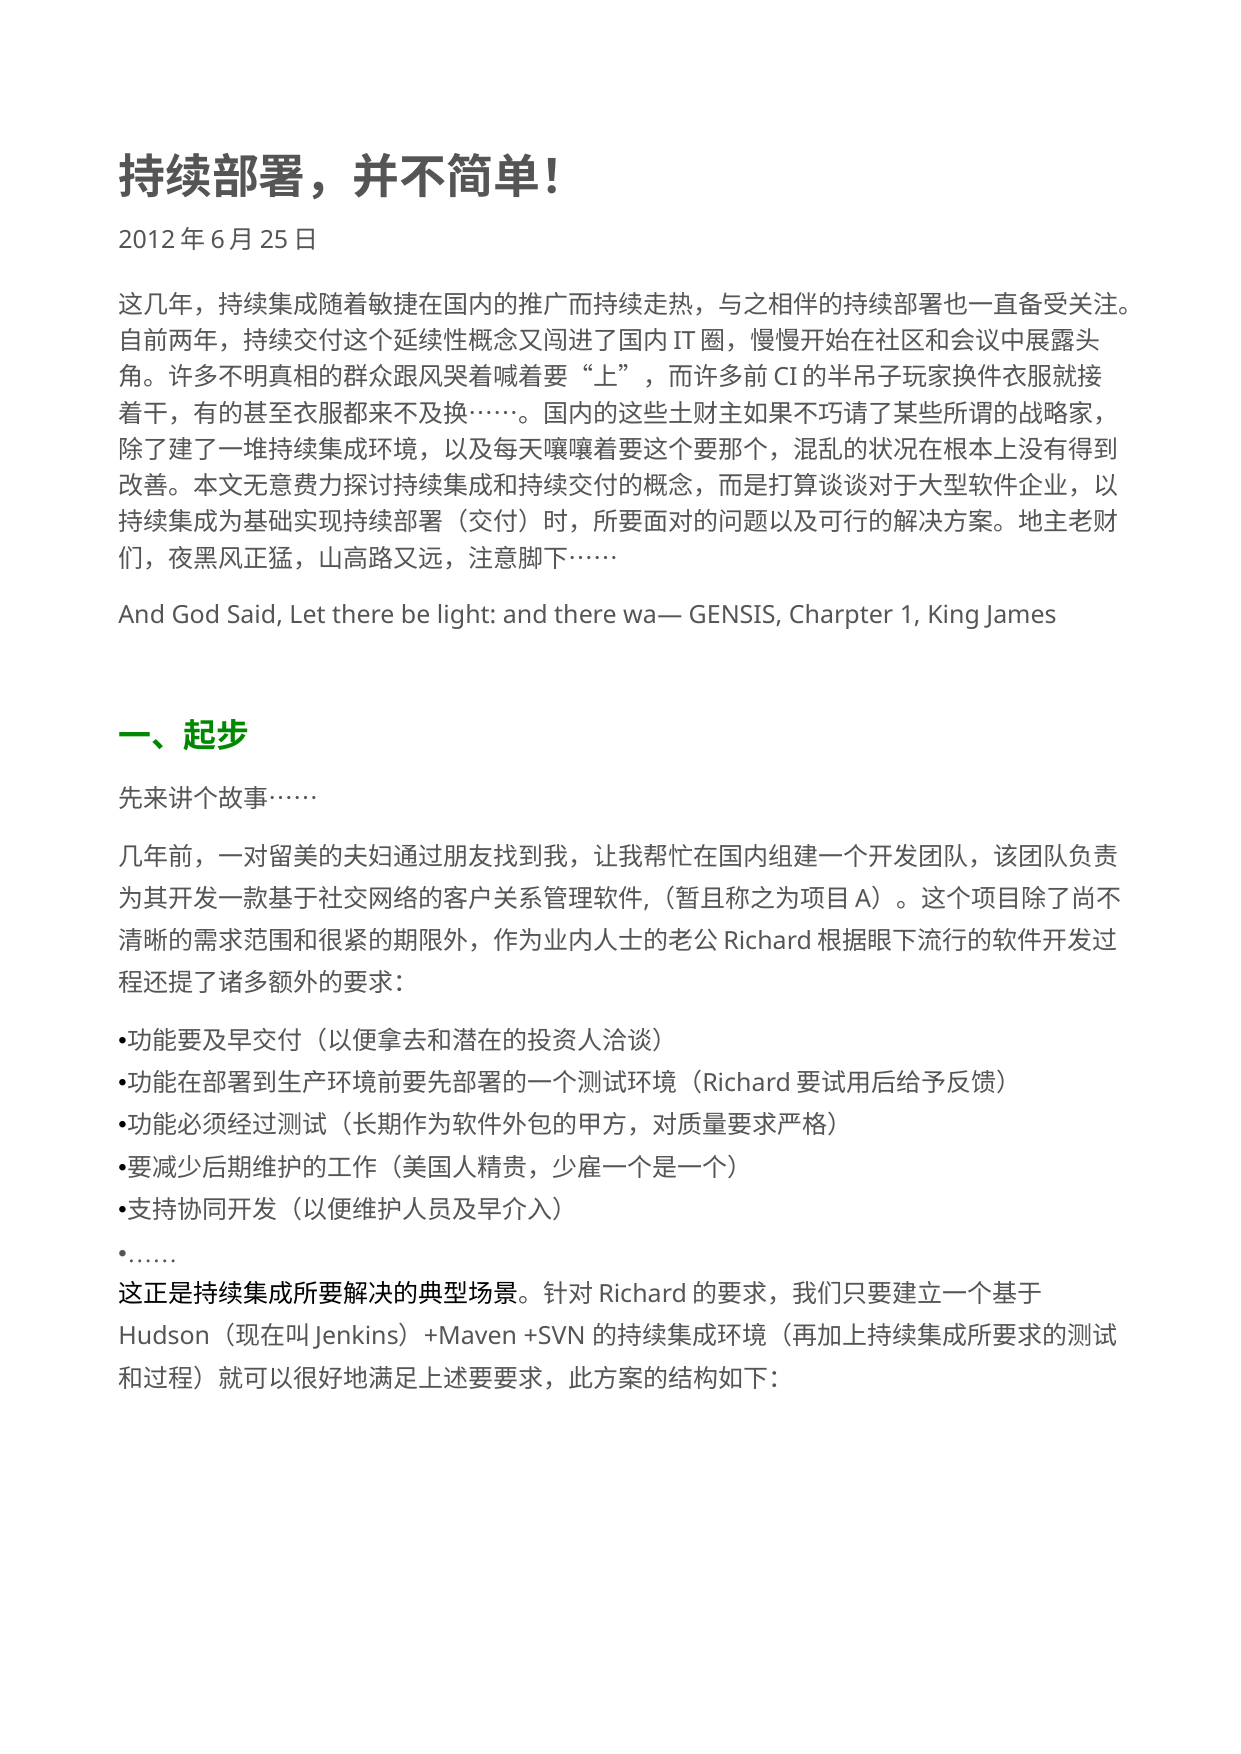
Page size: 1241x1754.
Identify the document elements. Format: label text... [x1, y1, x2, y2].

list 功能要及早交付（以便拿去和潜在的投资人洽谈） [118, 1014, 1122, 1057]
subtitle 一、起步 [118, 709, 1122, 757]
text 2012年6月25日 [118, 219, 1122, 256]
list 支持协同开发（以便维护人员及早介入） [118, 1183, 1122, 1226]
text 几年前，一对留美的夫妇通过朋友找到我，让我帮忙在国内组建一个开发团队，该团队负责为其开发一款基于社交网络的客户关系管理软件,（暂且称之为项目A）。这个项目除了尚不清晰的需求范围和很紧的期限外，作为业内人士的老公Richard根据眼下流行的软件开发过程还提了诸多额外的要求： [118, 830, 1122, 999]
list …… [118, 1226, 1122, 1268]
subtitle 持续部署，并不简单！ [118, 139, 1122, 207]
text 这几年，持续集成随着敏捷在国内的推广而持续走热，与之相伴的持续部署也一直备受关注。自前两年，持续交付这个延续性概念又闯进了国内IT圈，慢慢开始在社区和会议中展露头角。许多不明真相的群众跟风哭着喊着要“上”，而许多前CI的半吊子玩家换件衣服就接着干，有的甚至衣服都来不及换……。国内的这些土财主如果不巧请了某些所谓的战略家，除了建了一堆持续集成环境，以及每天嚷嚷着要这个要那个，混乱的状况在根本上没有得到改善。本文无意费力探讨持续集成和持续交付的概念，而是打算谈谈对于大型软件企业，以持续集成为基础实现持续部署（交付）时，所要面对的问题以及可行的解决方案。地主老财们，夜黑风正猛，山高路又远，注意脚下…… [118, 284, 1122, 574]
list 要减少后期维护的工作（美国人精贵，少雇一个是一个） [118, 1141, 1122, 1183]
text 这正是持续集成所要解决的典型场景。针对Richard的要求，我们只要建立一个基于Hudson（现在叫Jenkins）+Maven +SVN 的持续集成环境（再加上持续集成所要求的测试和过程）就可以很好地满足上述要要求，此方案的结构如下： [118, 1268, 1122, 1394]
list 功能在部署到生产环境前要先部署的一个测试环境（Richard要试用后给予反馈） [118, 1057, 1122, 1099]
list 功能必须经过测试（长期作为软件外包的甲方，对质量要求严格） [118, 1099, 1122, 1141]
text 先来讲个故事…… [118, 772, 1122, 814]
text And God Said, Let there be light: and there wa— GENSIS, Charpter 1, King James [118, 589, 1122, 631]
